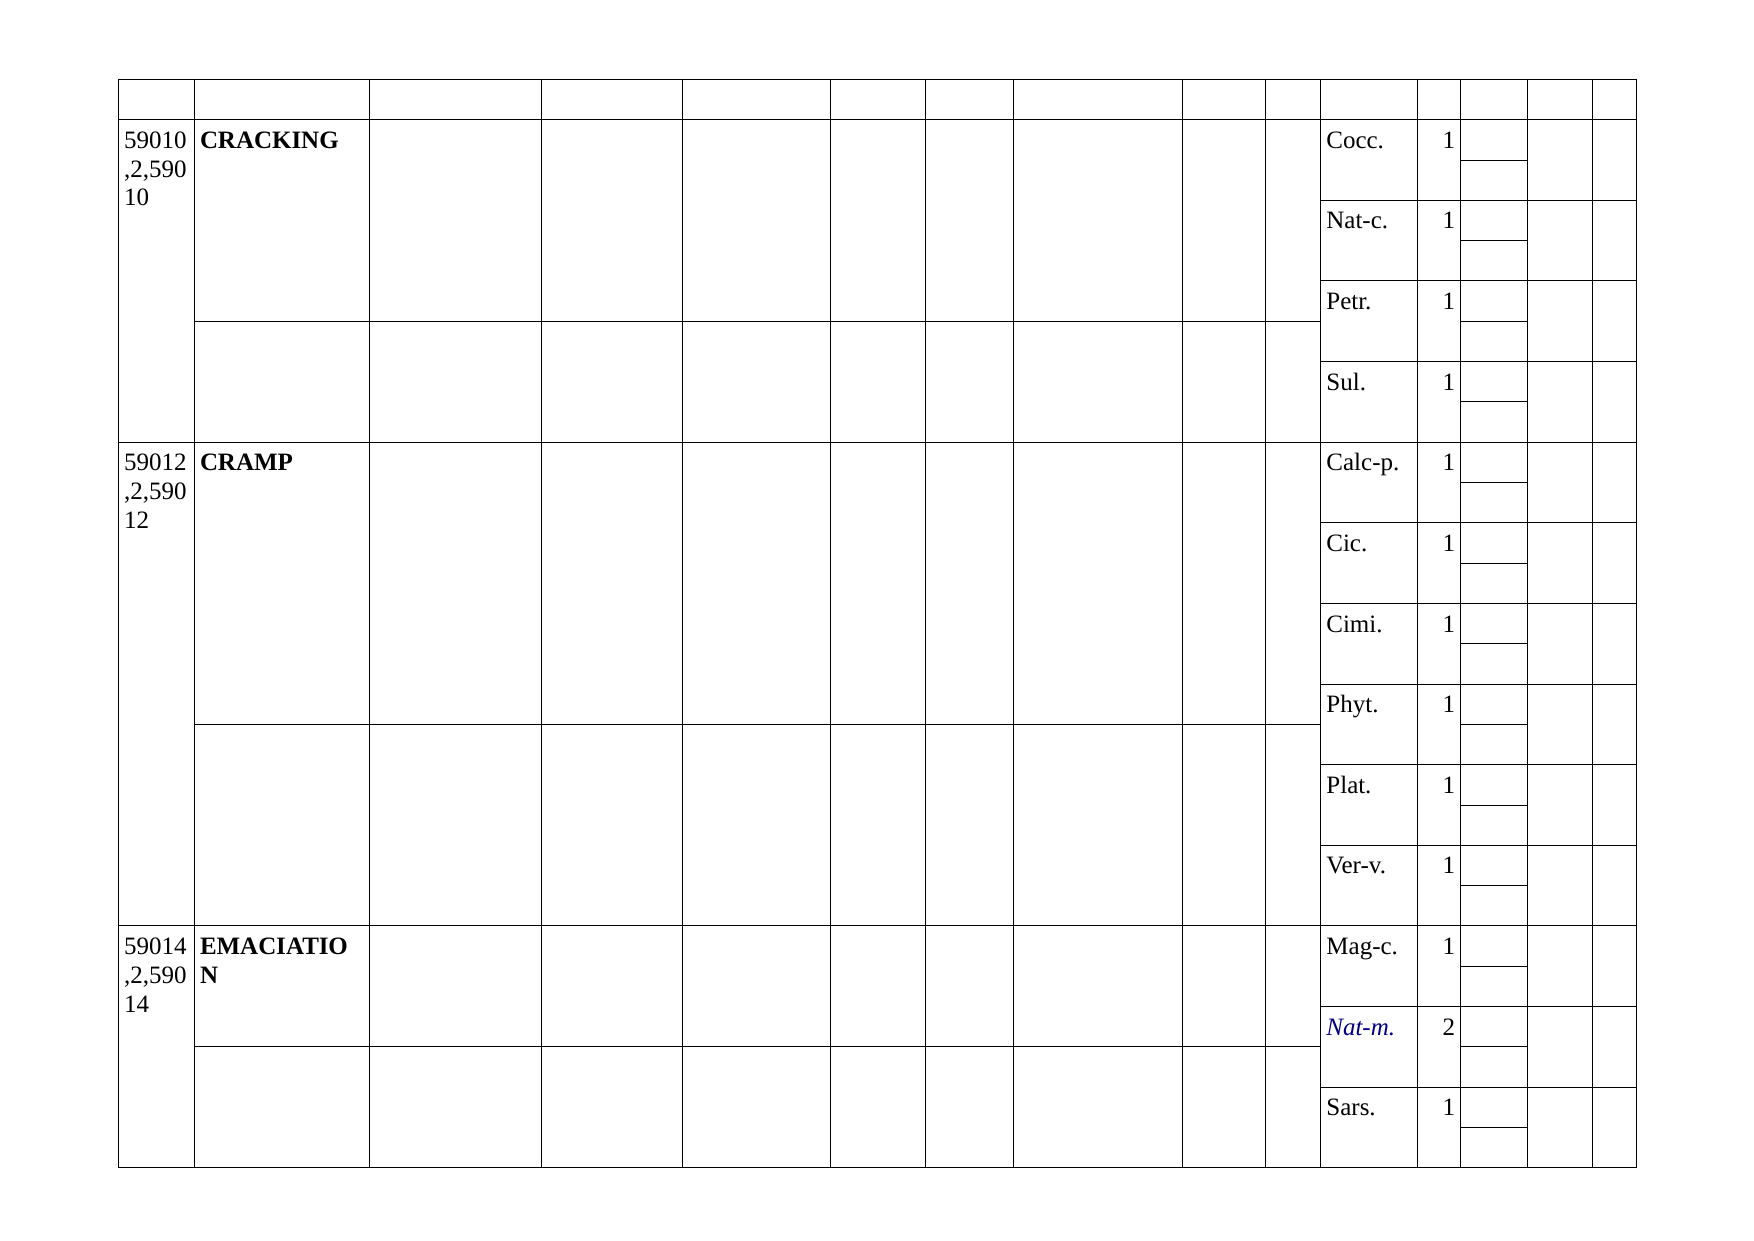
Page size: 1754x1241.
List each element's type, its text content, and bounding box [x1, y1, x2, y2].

table_cell [1014, 443, 1182, 724]
table_cell [683, 322, 830, 442]
table_cell [1593, 443, 1636, 522]
table_cell cracking [195, 120, 369, 321]
table_cell 59010,2,59010 [119, 120, 194, 442]
table_cell [1528, 926, 1592, 1006]
table_cell 1 [1418, 1088, 1460, 1167]
table_cell [926, 725, 1013, 925]
table_cell [1461, 1088, 1527, 1127]
table_cell [1461, 685, 1527, 724]
table_cell [1528, 523, 1592, 603]
table_cell [1183, 926, 1265, 1046]
table_cell [1528, 765, 1592, 845]
table_cell [831, 725, 925, 925]
table_cell [1528, 1007, 1592, 1087]
table_cell [1461, 846, 1527, 885]
table_cell Sul. [1321, 362, 1417, 442]
table_cell [370, 926, 541, 1046]
table_cell [1593, 201, 1636, 280]
table_cell [1266, 120, 1320, 321]
table_cell [370, 120, 541, 321]
table_cell Cic. [1321, 523, 1417, 603]
table_cell [831, 443, 925, 724]
table_cell [1183, 443, 1265, 724]
table_cell [1593, 120, 1636, 200]
table_cell [119, 80, 194, 119]
table_cell [1266, 322, 1320, 442]
table_cell [195, 1047, 369, 1167]
table_cell 1 [1418, 926, 1460, 1006]
table_cell 1 [1418, 685, 1460, 764]
table_cell [683, 1047, 830, 1167]
table_cell [1461, 402, 1527, 442]
table_cell [1321, 80, 1417, 119]
table_cell [1593, 1007, 1636, 1087]
table_cell Phyt. [1321, 685, 1417, 764]
table_cell [1183, 322, 1265, 442]
table_cell [542, 1047, 682, 1167]
table_cell [683, 80, 830, 119]
table_cell [542, 926, 682, 1046]
table_cell [1593, 362, 1636, 442]
table_cell 1 [1418, 846, 1460, 925]
table_cell 1 [1418, 201, 1460, 280]
table_cell [1461, 241, 1527, 280]
table_cell [1593, 281, 1636, 361]
table_cell [1461, 765, 1527, 804]
table_cell [1014, 80, 1182, 119]
table_cell [926, 80, 1013, 119]
table_cell [1593, 523, 1636, 603]
table_cell [1266, 80, 1320, 119]
table_cell [1528, 281, 1592, 361]
table_cell [1266, 443, 1320, 724]
table_cell [1528, 604, 1592, 683]
table_cell Ver-v. [1321, 846, 1417, 925]
table_cell [542, 725, 682, 925]
table_cell Nat-m. [1321, 1007, 1417, 1087]
table_cell [1461, 926, 1527, 966]
table_cell [831, 1047, 925, 1167]
table_cell [1593, 765, 1636, 845]
table_cell Nat-c. [1321, 201, 1417, 280]
table_cell [1593, 685, 1636, 764]
table_cell [1593, 846, 1636, 925]
table_cell [1461, 281, 1527, 321]
table_cell [1461, 1007, 1527, 1046]
table_cell [926, 322, 1013, 442]
table_cell [926, 443, 1013, 724]
table_cell Mag-c. [1321, 926, 1417, 1006]
table_cell 59012,2,59012 [119, 443, 194, 925]
table_cell 1 [1418, 443, 1460, 522]
table_cell [1528, 201, 1592, 280]
table_cell [542, 443, 682, 724]
table_cell [370, 725, 541, 925]
table_cell [1461, 644, 1527, 683]
table_cell [831, 322, 925, 442]
table_cell [1461, 1128, 1527, 1167]
table_cell [1014, 120, 1182, 321]
table_cell [683, 725, 830, 925]
table_cell [195, 80, 369, 119]
table_cell [1593, 926, 1636, 1006]
table_cell 1 [1418, 765, 1460, 845]
table_cell [370, 443, 541, 724]
table_cell [926, 120, 1013, 321]
table_cell [1014, 1047, 1182, 1167]
table_cell [926, 1047, 1013, 1167]
table_cell 1 [1418, 604, 1460, 683]
table_cell 1 [1418, 523, 1460, 603]
table_cell [831, 120, 925, 321]
table_cell [542, 120, 682, 321]
table_cell [1266, 926, 1320, 1046]
table_cell [1528, 80, 1592, 119]
table_cell [1461, 967, 1527, 1006]
table_cell [1461, 523, 1527, 563]
table_cell [1461, 806, 1527, 845]
table_cell [1528, 846, 1592, 925]
table_cell [1461, 161, 1527, 200]
table_cell [1528, 1088, 1592, 1167]
table_cell [831, 80, 925, 119]
table_cell [1183, 1047, 1265, 1167]
table_cell [1528, 362, 1592, 442]
table_cell Petr. [1321, 281, 1417, 361]
table_cell [542, 80, 682, 119]
table_cell [1461, 564, 1527, 603]
table_cell [683, 926, 830, 1046]
table_cell [1014, 322, 1182, 442]
table_cell [831, 926, 925, 1046]
table_cell [370, 80, 541, 119]
table_cell 1 [1418, 281, 1460, 361]
table_cell cramp [195, 443, 369, 724]
table_cell [1461, 604, 1527, 643]
table_cell [1461, 483, 1527, 522]
table_cell [1183, 725, 1265, 925]
table_cell [1593, 80, 1636, 119]
table_cell [1528, 443, 1592, 522]
table_cell [683, 443, 830, 724]
table_cell [1418, 80, 1460, 119]
table_cell [1014, 725, 1182, 925]
table_cell [1461, 443, 1527, 482]
table_cell Sars. [1321, 1088, 1417, 1167]
table_cell [1593, 604, 1636, 683]
table_cell [1593, 1088, 1636, 1167]
table_cell 1 [1418, 120, 1460, 200]
table_cell [926, 926, 1013, 1046]
table_cell [1461, 120, 1527, 159]
table_cell Cocc. [1321, 120, 1417, 200]
table_cell 59014,2,59014 [119, 926, 194, 1167]
table_cell [1528, 685, 1592, 764]
table_cell emaciation [195, 926, 369, 1046]
table_cell [1461, 1047, 1527, 1087]
table_cell [1461, 362, 1527, 401]
table_cell [195, 725, 369, 925]
table_cell [1461, 80, 1527, 119]
table_cell Calc-p. [1321, 443, 1417, 522]
table_cell [1528, 120, 1592, 200]
table_cell Plat. [1321, 765, 1417, 845]
table_cell 1 [1418, 362, 1460, 442]
table_cell [683, 120, 830, 321]
table_cell [1461, 886, 1527, 925]
table_cell [542, 322, 682, 442]
table_cell [1183, 80, 1265, 119]
table_cell [1266, 1047, 1320, 1167]
table_cell [1461, 201, 1527, 240]
table_cell [195, 322, 369, 442]
table_cell [1183, 120, 1265, 321]
table_cell [1014, 926, 1182, 1046]
table_cell [370, 1047, 541, 1167]
table_cell 2 [1418, 1007, 1460, 1087]
table_cell [370, 322, 541, 442]
table_cell [1461, 322, 1527, 361]
table_cell Cimi. [1321, 604, 1417, 683]
table_cell [1266, 725, 1320, 925]
table_cell [1461, 725, 1527, 764]
